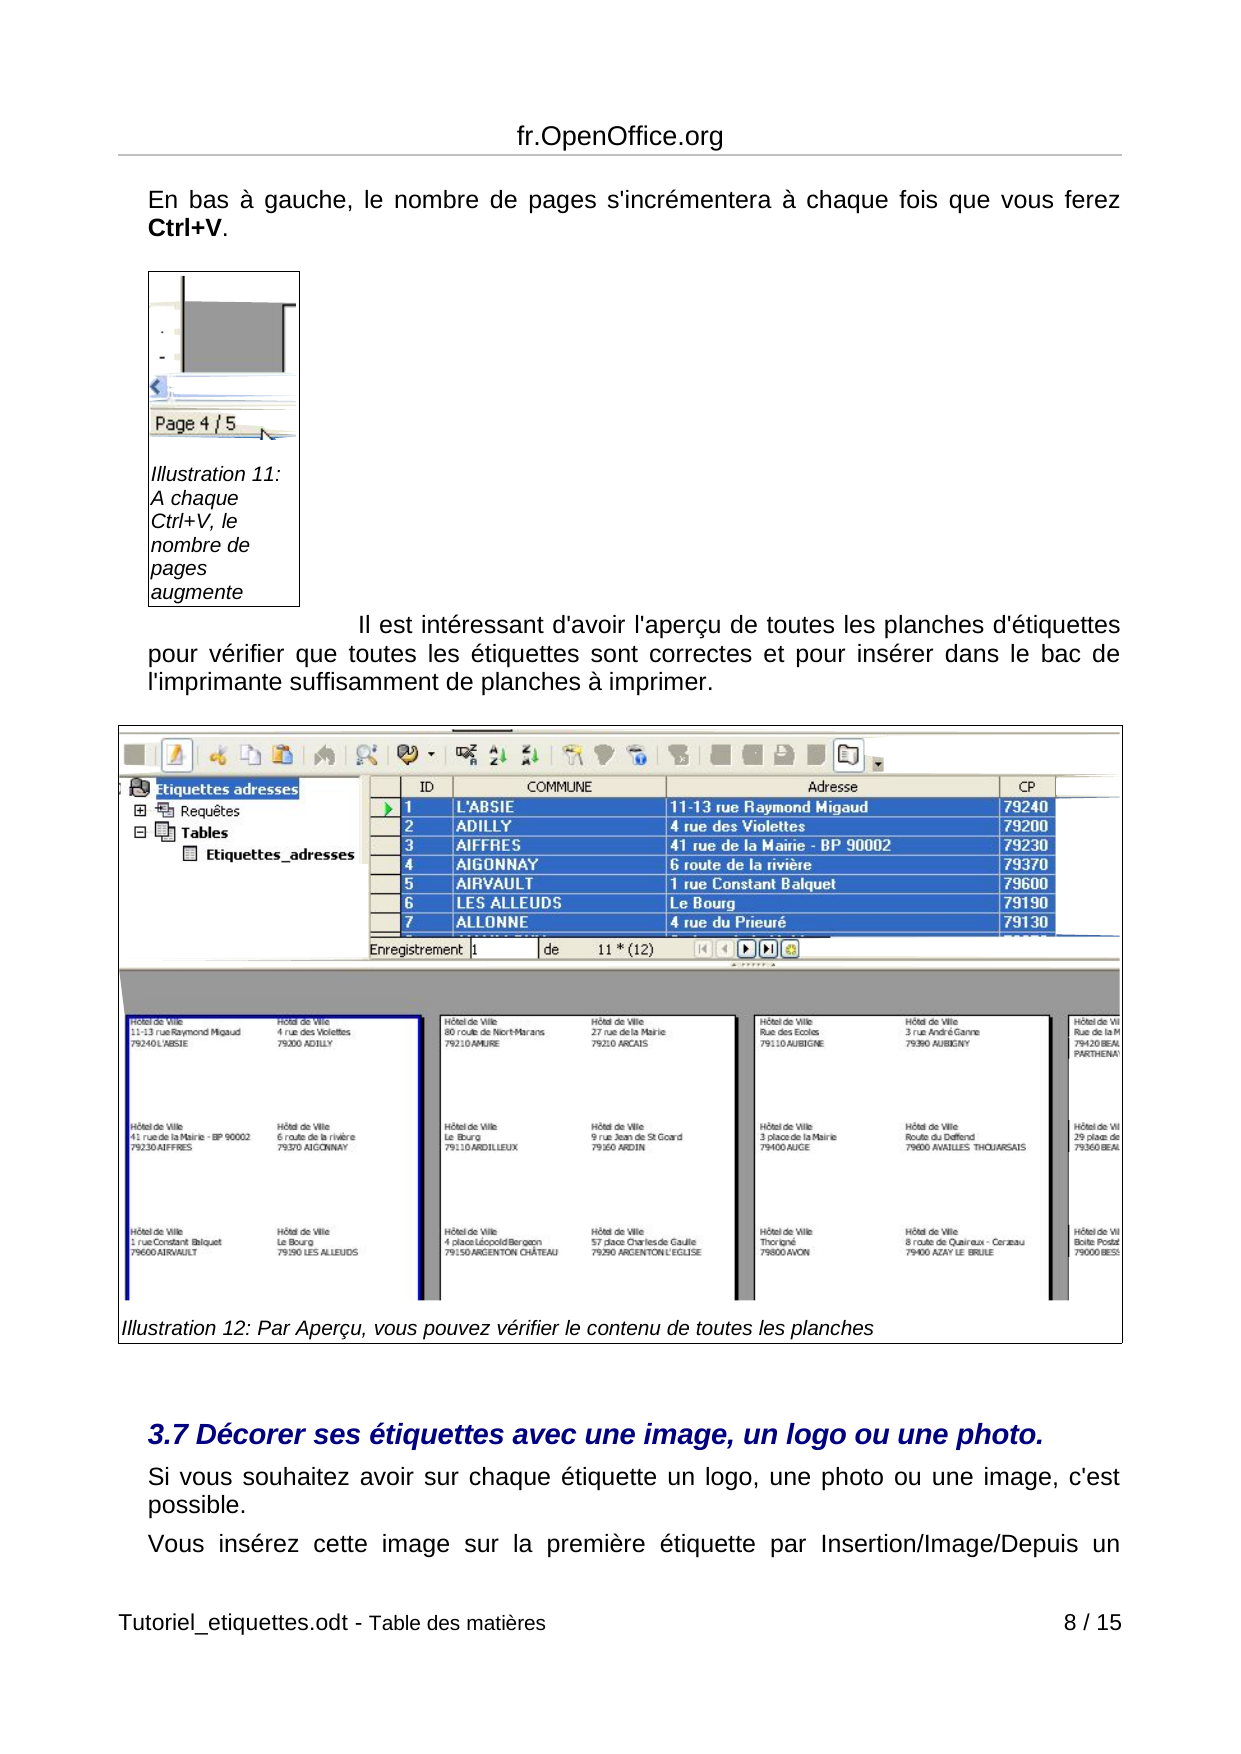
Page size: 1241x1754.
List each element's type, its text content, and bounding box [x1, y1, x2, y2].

subtitle Décorer ses étiquettes avec une image, un logo ou une photo. [148, 1418, 1122, 1451]
picture [149, 275, 296, 440]
text Illustration 12: Par Aperçu, vous pouvez vérifier le contenu de toutes les planches [119, 726, 1122, 1343]
text Il est intéressant d'avoir l'aperçu de toutes les planches d'étiquettes pour vérifier que toutes les étiquettes sont correctes et pour insérer dans le bac de l'imprimante suffisamment de planches à imprimer. [148, 611, 1122, 696]
picture [120, 729, 1123, 1301]
text Illustration 11: A chaque Ctrl+V, le nombre de pages augmente [149, 272, 299, 606]
text Si vous souhaitez avoir sur chaque étiquette un logo, une photo ou une image, c'est possible. [148, 1463, 1122, 1519]
text Vous insérez cette image sur la première étiquette par Insertion/Image/Depuis un [148, 1530, 1122, 1558]
text En bas à gauche, le nombre de pages s'incrémentera à chaque fois que vous ferez Ctrl+V. [148, 186, 1122, 242]
